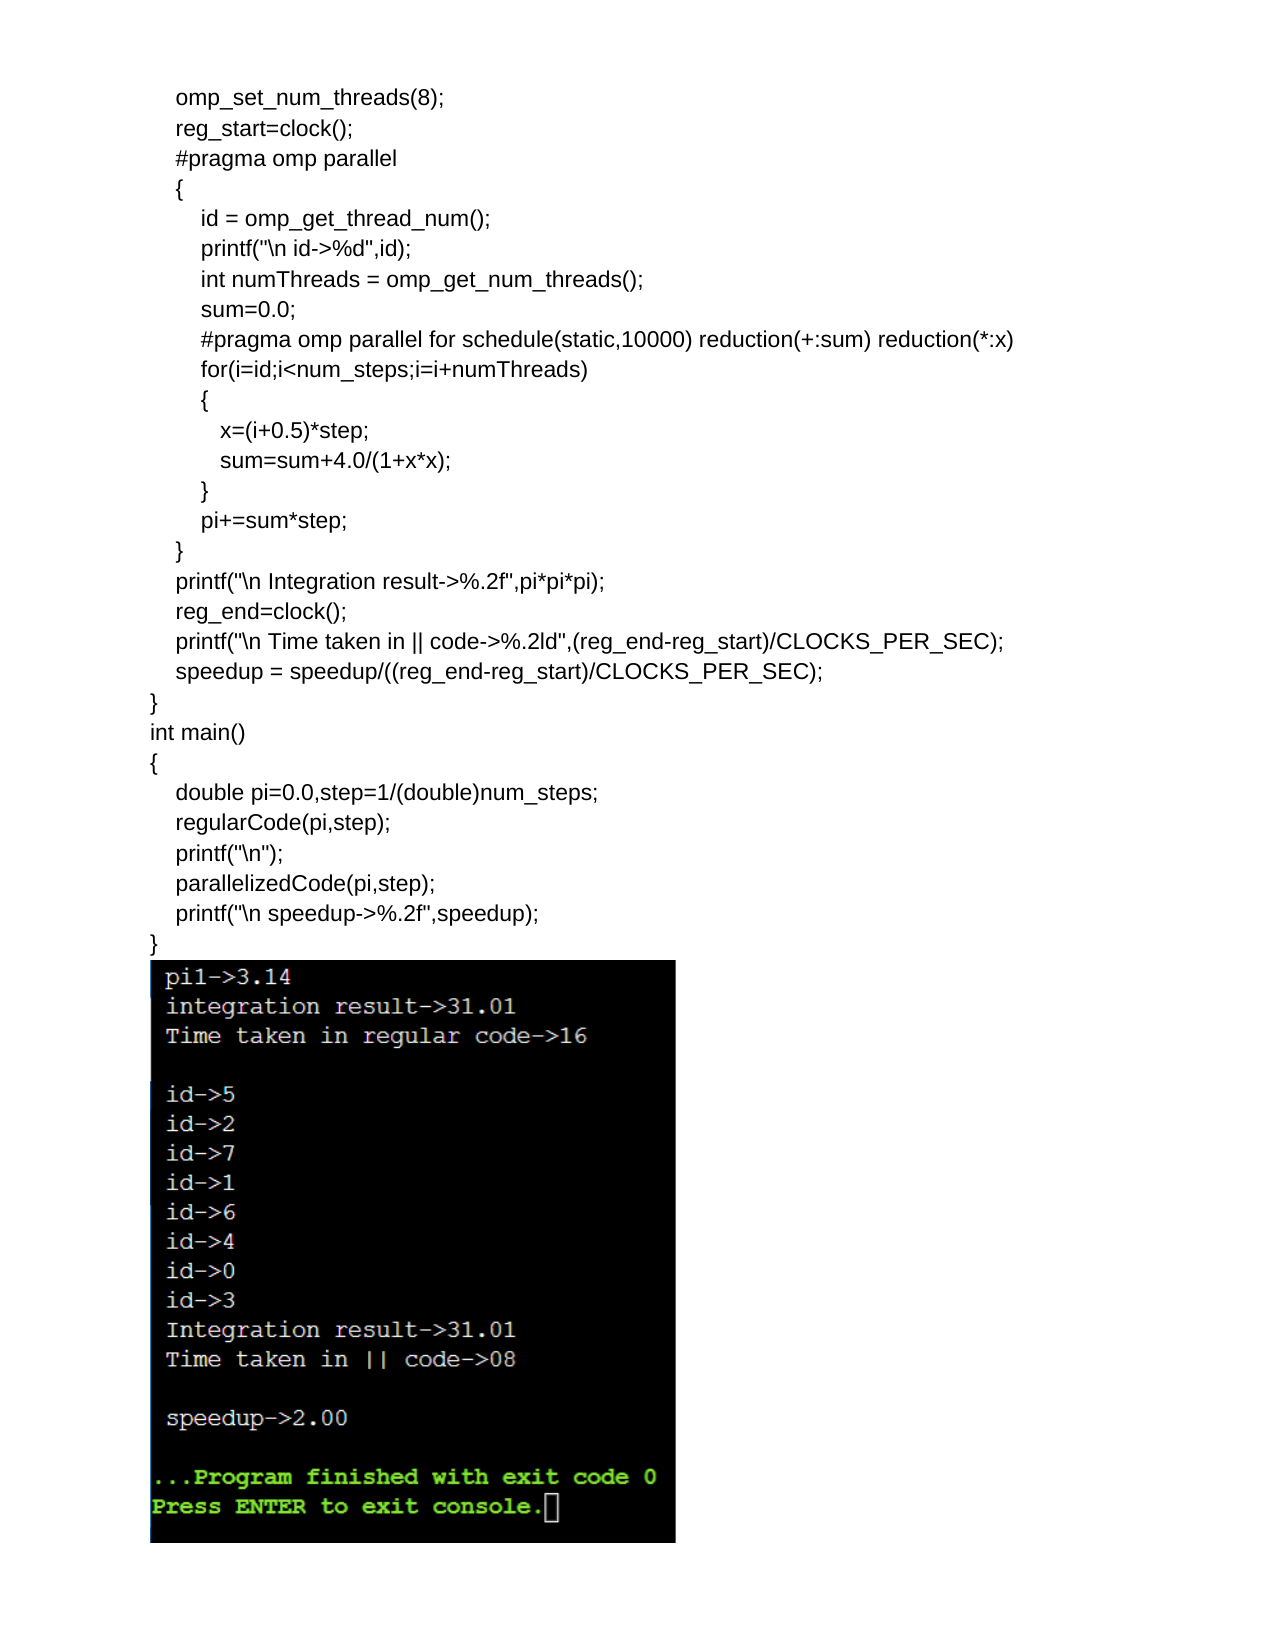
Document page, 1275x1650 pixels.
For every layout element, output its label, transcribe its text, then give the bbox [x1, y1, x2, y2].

text { [150, 386, 1125, 413]
text #pragma omp parallel [150, 145, 1125, 171]
text reg_start=clock(); [150, 114, 1125, 141]
text } [150, 477, 1125, 503]
text int numThreads = omp_get_num_threads(); [150, 266, 1125, 292]
text omp_set_num_threads(8); [150, 84, 1125, 111]
text #pragma omp parallel for schedule(static,10000) reduction(+:sum) reduction(*:x) [150, 326, 1125, 352]
text double pi=0.0,step=1/(double)num_steps; [150, 779, 1125, 806]
text sum=0.0; [150, 296, 1125, 322]
text parallelizedCode(pi,step); [150, 870, 1125, 896]
text speedup = speedup/((reg_end-reg_start)/CLOCKS_PER_SEC); [150, 658, 1125, 685]
text for(i=id;i<num_steps;i=i+numThreads) [150, 356, 1125, 383]
text int main() [150, 719, 1125, 745]
text } [150, 688, 1125, 715]
text printf("\n id->%d",id); [150, 235, 1125, 262]
text pi+=sum*step; [150, 507, 1125, 534]
text reg_end=clock(); [150, 598, 1125, 624]
text printf("\n Time taken in || code->%.2ld",(reg_end-reg_start)/CLOCKS_PER_SEC); [150, 628, 1125, 654]
text printf("\n"); [150, 839, 1125, 866]
text } [150, 537, 1125, 564]
text printf("\n Integration result->%.2f",pi*pi*pi); [150, 568, 1125, 594]
text regularCode(pi,step); [150, 809, 1125, 836]
text { [150, 175, 1125, 201]
text x=(i+0.5)*step; [150, 417, 1125, 443]
text id = omp_get_thread_num(); [150, 205, 1125, 232]
text sum=sum+4.0/(1+x*x); [150, 447, 1125, 473]
text { [150, 749, 1125, 775]
picture [150, 960, 676, 1543]
text printf("\n speedup->%.2f",speedup); [150, 900, 1125, 926]
text } [150, 930, 1125, 957]
